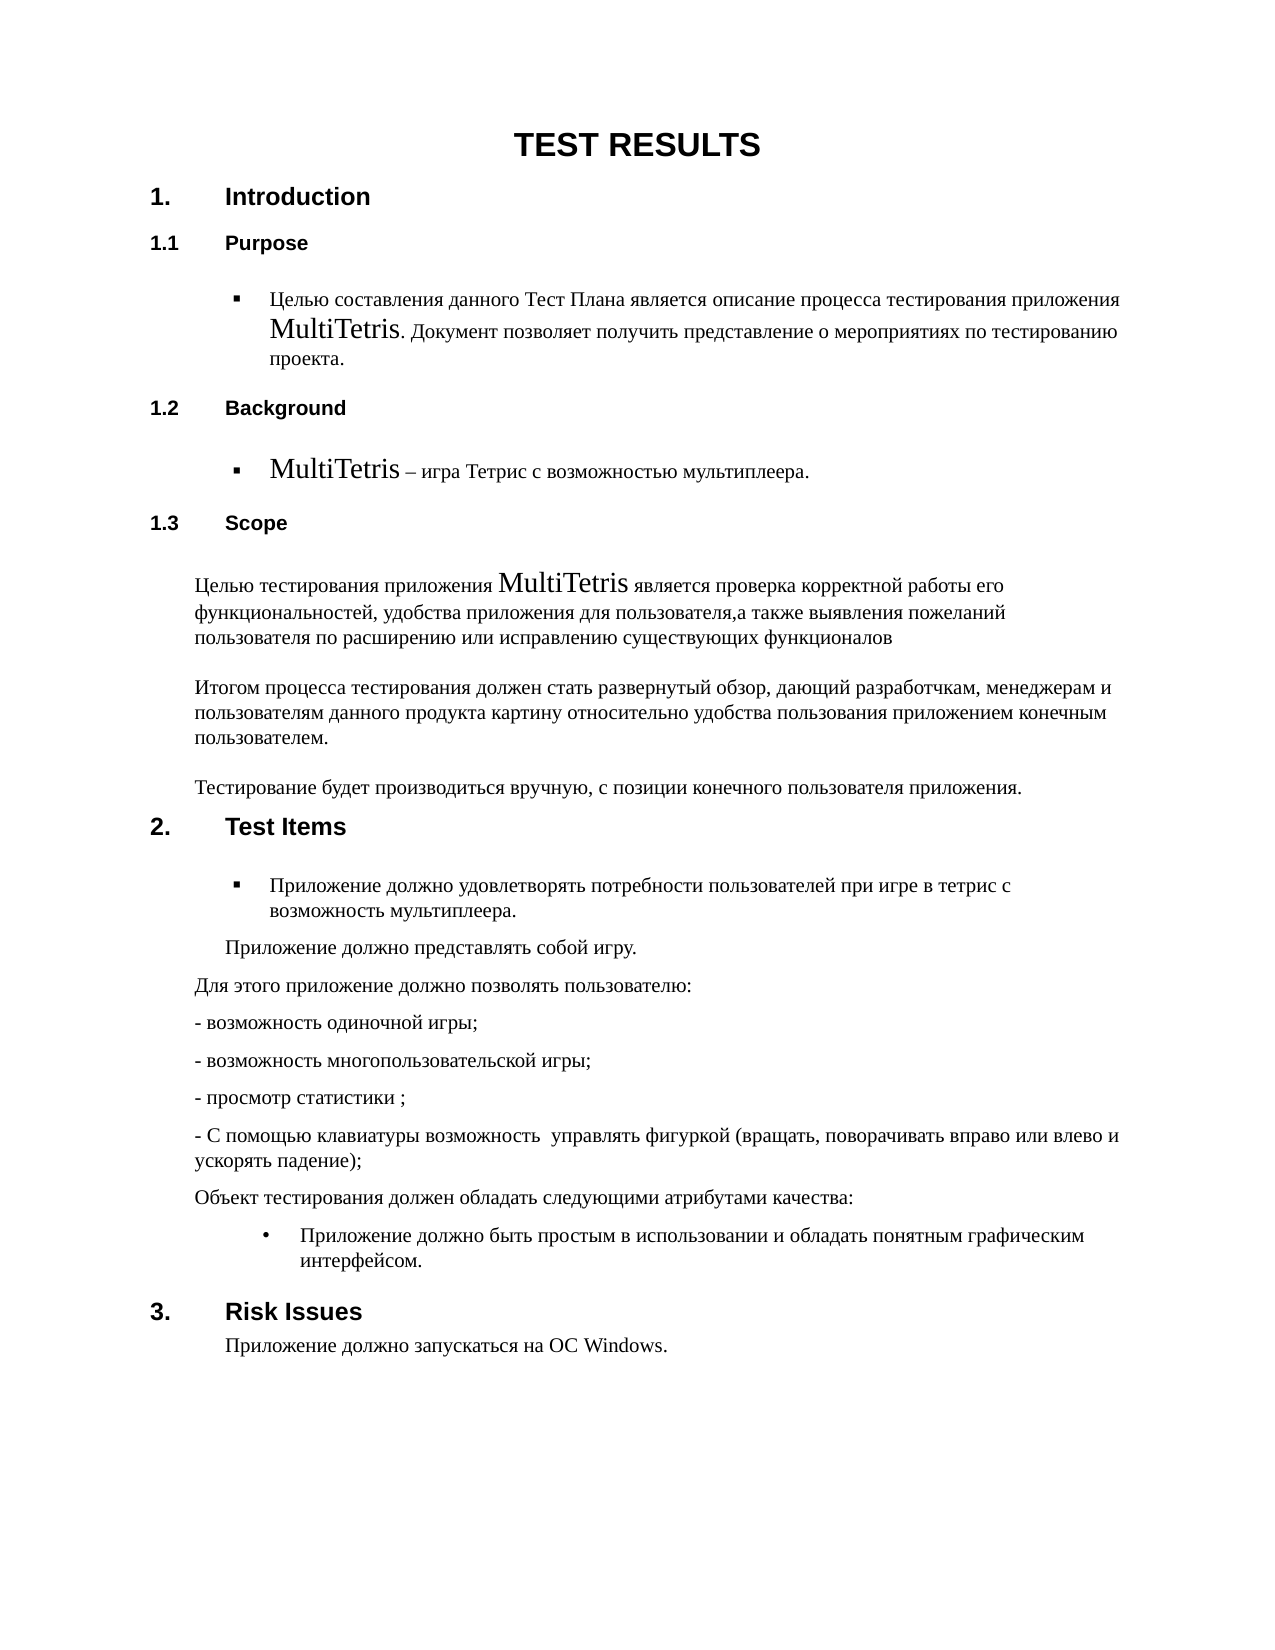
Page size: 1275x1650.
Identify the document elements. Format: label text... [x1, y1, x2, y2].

subtitle Risk Issues [150, 1297, 1125, 1325]
text Приложение должно представлять собой игру. [225, 934, 1125, 959]
list Приложение должно быть простым в использовании и обладать понятным графическим интерфейсом. [262, 1222, 1125, 1272]
text Объект тестирования должен обладать следующими атрибутами качества: [194, 1184, 1125, 1209]
text Целью тестирования приложения MultiTetris является проверка корректной работы его функциональностей, удобства приложения для пользователя,а также выявления пожеланий пользователя по расширению или исправлению существующих функционалов [194, 566, 1125, 649]
title TEST RESULTS [150, 125, 1125, 163]
text - С помощью клавиатуры возможность управлять фигуркой (вращать, поворачивать вправо или влево и ускорять падение); [194, 1122, 1125, 1172]
list MultiTetris – игра Тетрис с возможностью мультиплеера. [232, 451, 1125, 484]
subtitle Purpose [150, 230, 1125, 255]
text - возможность одиночной игры; [194, 1009, 1125, 1034]
text Приложение должно запускаться на ОС Windows. [150, 1332, 1125, 1357]
text - просмотр статистики ; [194, 1084, 1125, 1109]
subtitle Test Items [150, 812, 1125, 840]
text Итогом процесса тестирования должен стать развернутый обзор, дающий разработчкам, менеджерам и пользователям данного продукта картину относительно удобства пользования приложением конечным пользователем. [194, 674, 1125, 749]
text Для этого приложение должно позволять пользователю: [194, 972, 1125, 997]
text Тестирование будет производиться вручную, с позиции конечного пользователя приложения. [194, 774, 1125, 799]
subtitle Scope [150, 509, 1125, 534]
list Приложение должно удовлетворять потребности пользователей при игре в тетрис с возможность мультиплеера. [232, 872, 1125, 922]
text - возможность многопользовательской игры; [194, 1047, 1125, 1072]
subtitle Introduction [150, 182, 1125, 211]
subtitle Background [150, 394, 1125, 419]
list Целью составления данного Тест Плана является описание процесса тестирования приложения MultiTetris. Документ позволяет получить представление о мероприятиях по тестированию проекта. [232, 286, 1125, 369]
